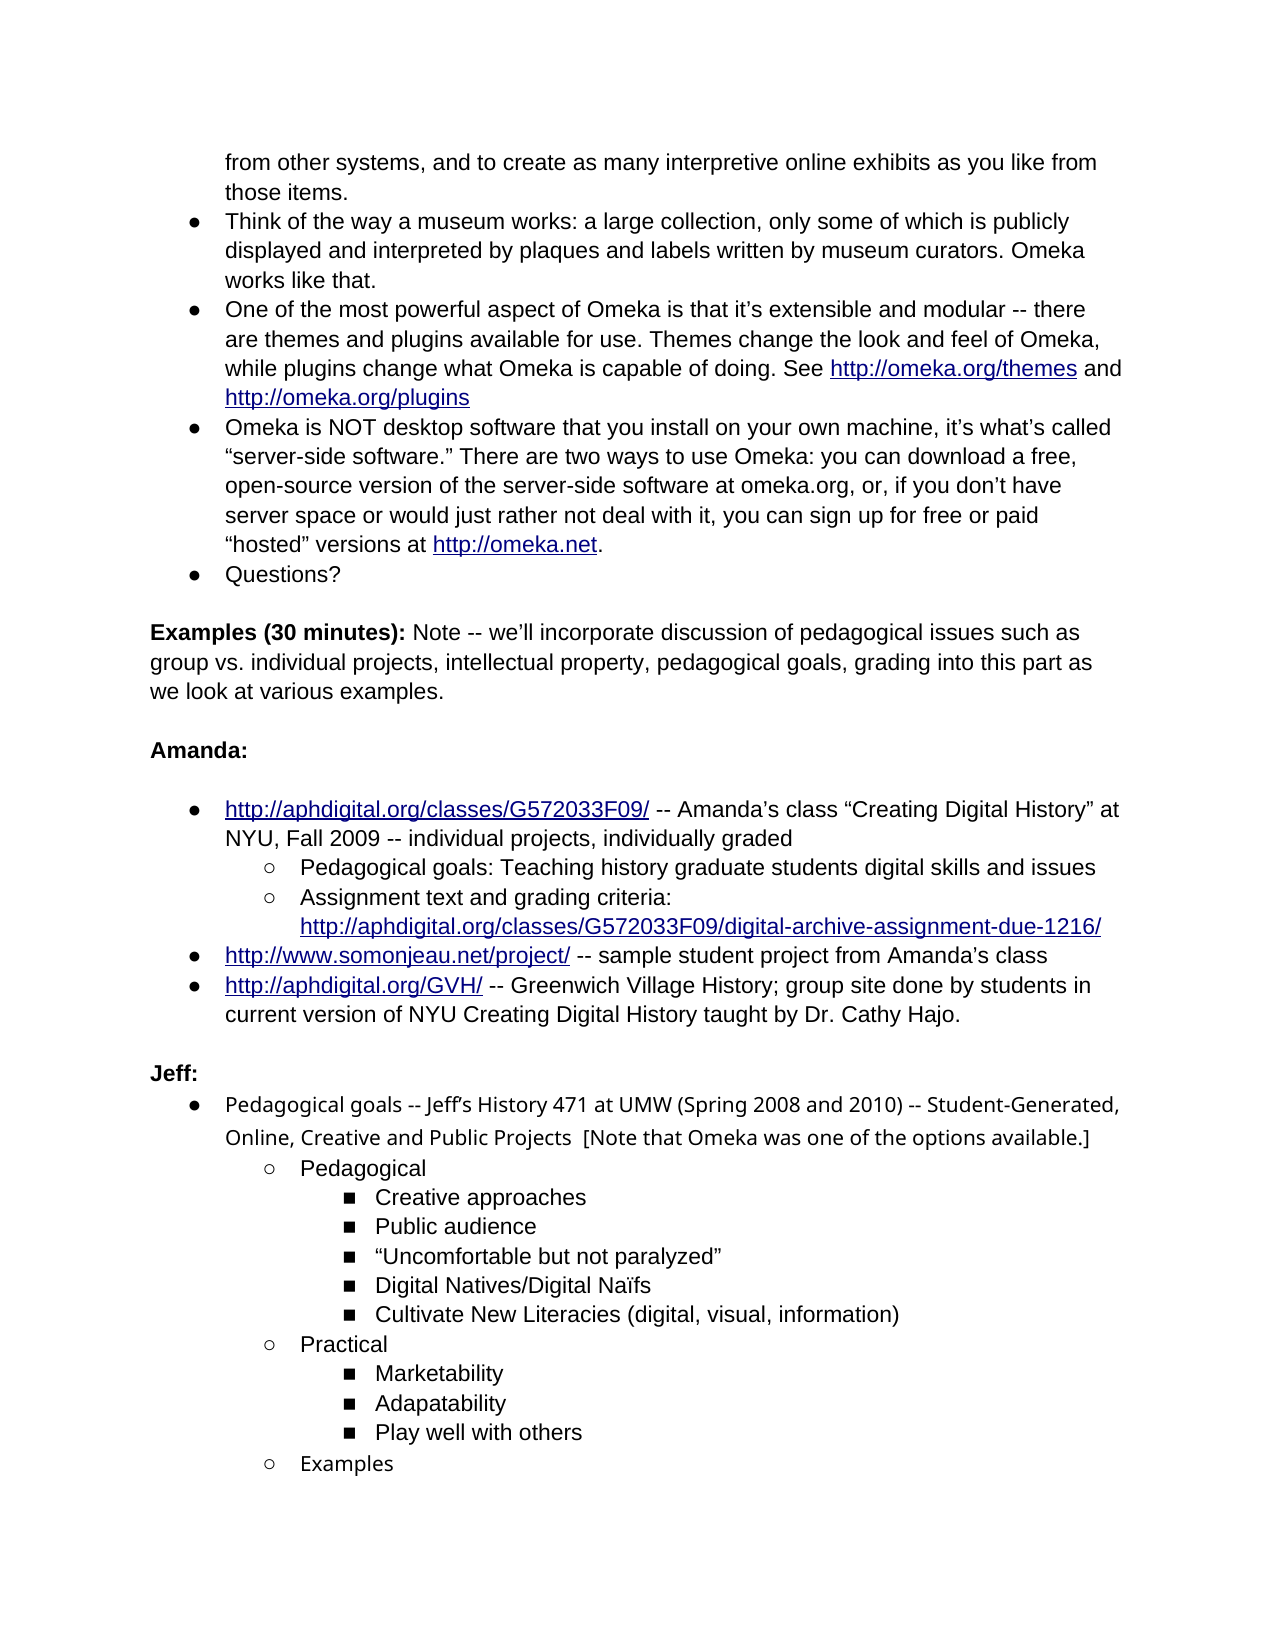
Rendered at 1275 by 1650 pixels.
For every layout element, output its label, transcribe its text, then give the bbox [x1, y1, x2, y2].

list Cultivate New Literacies (digital, visual, information) [150, 1302, 1125, 1328]
list One of the most powerful aspect of Omeka is that it’s extensible and modular -- there are themes and plugins available for use. Themes change the look and feel of Omeka, while plugins change what Omeka is capable of doing. See http://omeka.org/themes and http://omeka.org/plugins [187, 297, 1125, 411]
list Questions? [187, 561, 1125, 587]
list Creative approaches [150, 1184, 1125, 1210]
list Pedagogical [262, 1155, 1125, 1181]
list http://www.somonjeau.net/project/ -- sample student project from Amanda’s class [187, 943, 1125, 969]
text Examples (30 minutes): Note -- we’ll incorporate discussion of pedagogical issues such as group vs. individual projects, intellectual property, pedagogical goals, grading into this part as we look at various examples. [150, 620, 1125, 704]
list http://aphdigital.org/classes/G572033F09/ -- Amanda’s class “Creating Digital History” at NYU, Fall 2009 -- individual projects, individually graded [187, 796, 1125, 851]
list Pedagogical goals -- Jeff’s History 471 at UMW (Spring 2008 and 2010) -- Student-Generated, Online, Creative and Public Projects [Note that Omeka was one of the options available.] [187, 1090, 1125, 1151]
list Assignment text and grading criteria: http://aphdigital.org/classes/G572033F09/digital-archive-assignment-due-1216/ [262, 884, 1125, 939]
list “Uncomfortable but not paralyzed” [150, 1243, 1125, 1269]
list Public audience [150, 1214, 1125, 1239]
list Adapatability [150, 1390, 1125, 1416]
list from other systems, and to create as many interpretive online exhibits as you like from those items. [187, 150, 1125, 205]
text Jeff: [150, 1061, 1125, 1086]
list Think of the way a museum works: a large collection, only some of which is publicly displayed and interpreted by plaques and labels written by museum curators. Omeka works like that. [187, 209, 1125, 293]
list Omeka is NOT desktop software that you install on your own machine, it’s what’s called “server-side software.” There are two ways to use Omeka: you can download a free, open-source version of the server-side software at omeka.org, or, if you don’t have server space or would just rather not deal with it, you can sign up for free or paid “hosted” versions at http://omeka.net. [187, 414, 1125, 557]
text Amanda: [150, 737, 1125, 763]
list Practical [262, 1331, 1125, 1357]
list Digital Natives/Digital Naïfs [150, 1273, 1125, 1298]
list Pedagogical goals: Teaching history graduate students digital skills and issues [262, 855, 1125, 881]
list Play well with others [150, 1419, 1125, 1445]
list Examples [262, 1449, 1125, 1477]
list http://aphdigital.org/GVH/ -- Greenwich Village History; group site done by students in current version of NYU Creating Digital History taught by Dr. Cathy Hajo. [187, 972, 1125, 1027]
list Marketability [150, 1361, 1125, 1386]
